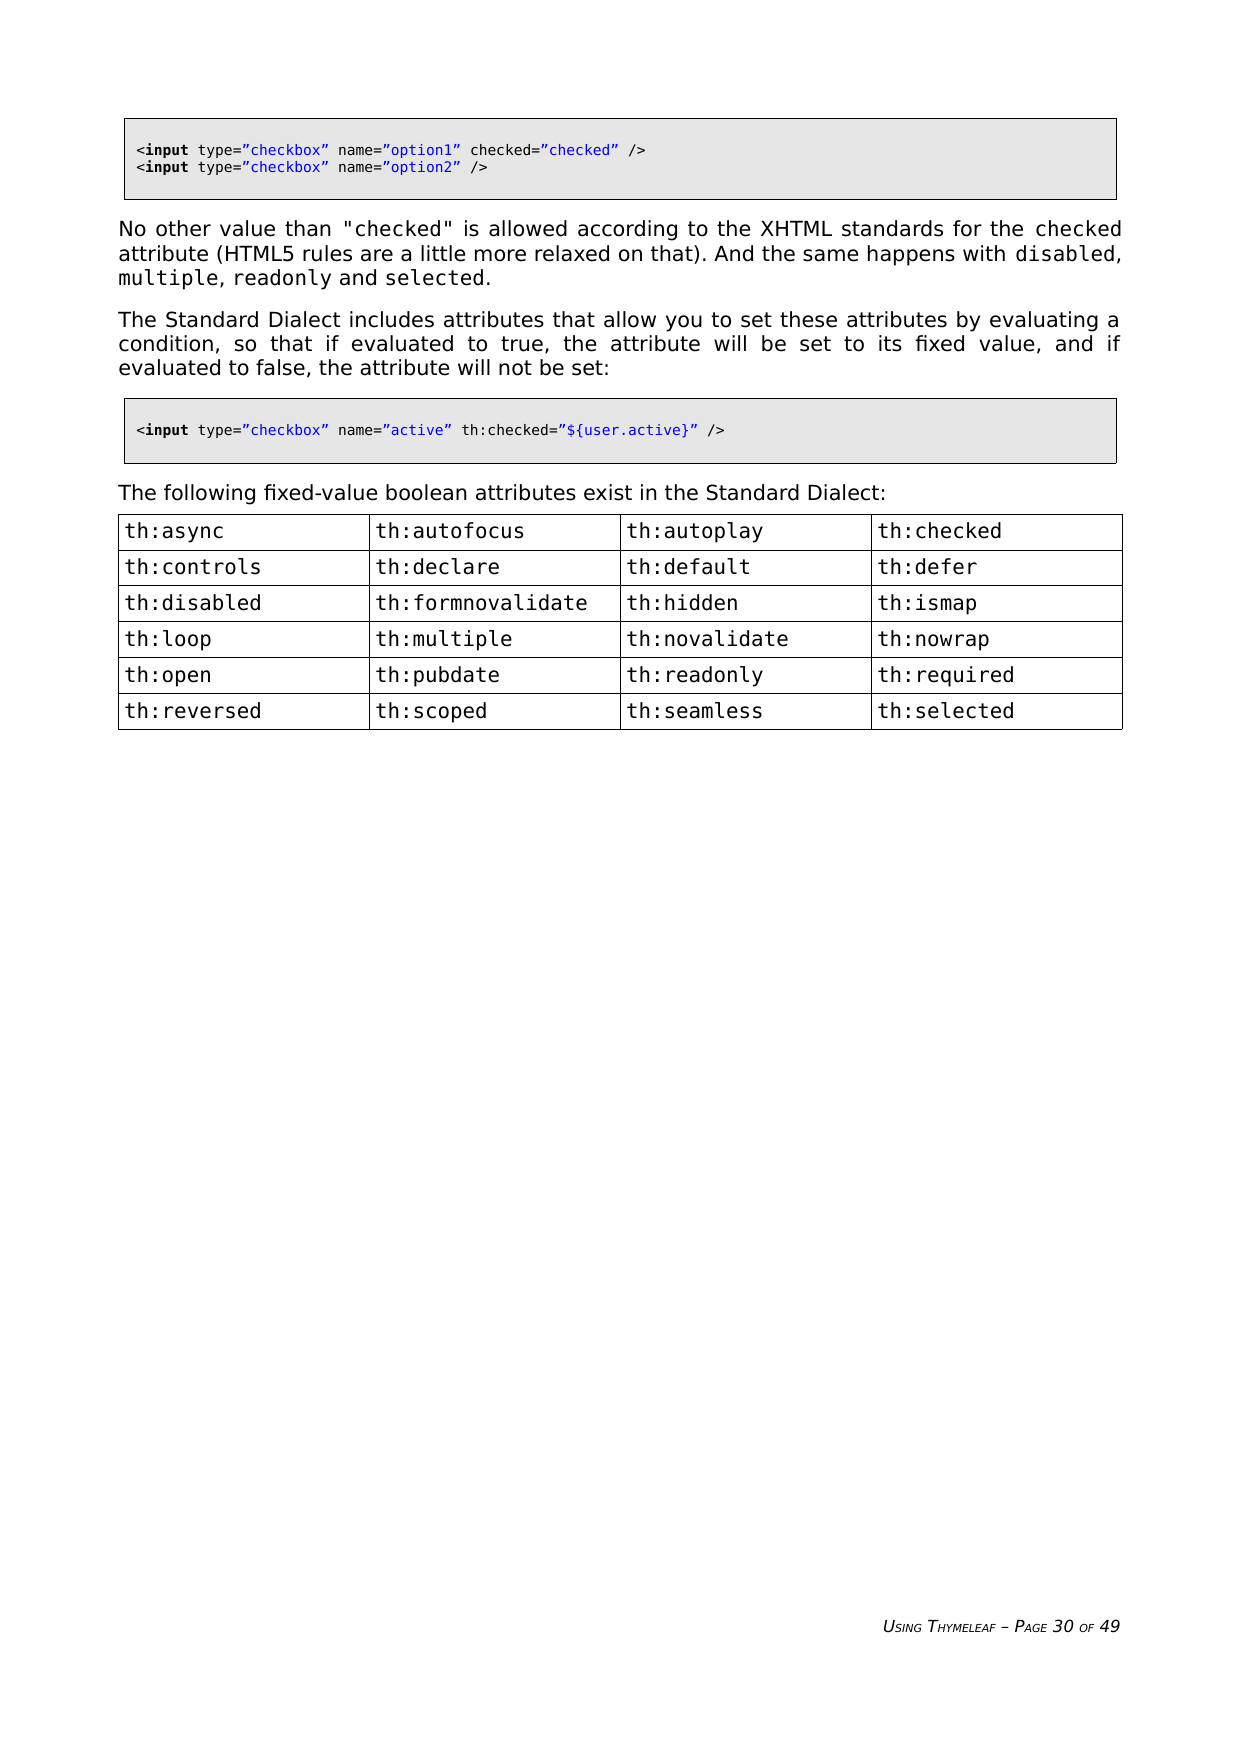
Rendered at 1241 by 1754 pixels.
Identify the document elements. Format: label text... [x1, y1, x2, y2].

table_cell th:controls [119, 551, 369, 585]
table_cell th:selected [872, 694, 1122, 729]
text The Standard Dialect includes attributes that allow you to set these attributes by evaluating a condition, so that if evaluated to true, the attribute will be set to its fixed value, and if evaluated to false, the attribute will not be set: [118, 308, 1122, 381]
table_cell th:defer [872, 551, 1122, 585]
table_header th:autoplay [621, 515, 871, 549]
text The following fixed-value boolean attributes exist in the Standard Dialect: [118, 481, 1122, 505]
table_cell th:formnovalidate [370, 586, 620, 621]
table_cell th:hidden [621, 586, 871, 621]
table_cell th:novalidate [621, 622, 871, 657]
table_cell th:declare [370, 551, 620, 585]
table_cell th:required [872, 658, 1122, 693]
table_header th:async [119, 515, 369, 549]
table_cell th:nowrap [872, 622, 1122, 657]
table_cell th:open [119, 658, 369, 693]
text <input type=”checkbox” name=”active” th:checked=”${user.active}” /> [125, 399, 1116, 463]
table_header th:autofocus [370, 515, 620, 549]
table_cell th:default [621, 551, 871, 585]
text <input type=”checkbox” name=”option1” checked=”checked” /> <input type=”checkbox” name=”option2” /> [125, 119, 1116, 199]
table_cell th:disabled [119, 586, 369, 621]
table_cell th:seamless [621, 694, 871, 729]
table_cell th:loop [119, 622, 369, 657]
table_cell th:reversed [119, 694, 369, 729]
table_cell th:multiple [370, 622, 620, 657]
table_cell th:ismap [872, 586, 1122, 621]
table_cell th:pubdate [370, 658, 620, 693]
text No other value than "checked" is allowed according to the XHTML standards for the checked attribute (HTML5 rules are a little more relaxed on that). And the same happens with disabled, multiple, readonly and selected. [118, 217, 1122, 290]
table_header th:checked [872, 515, 1122, 549]
table_cell th:readonly [621, 658, 871, 693]
table_cell th:scoped [370, 694, 620, 729]
